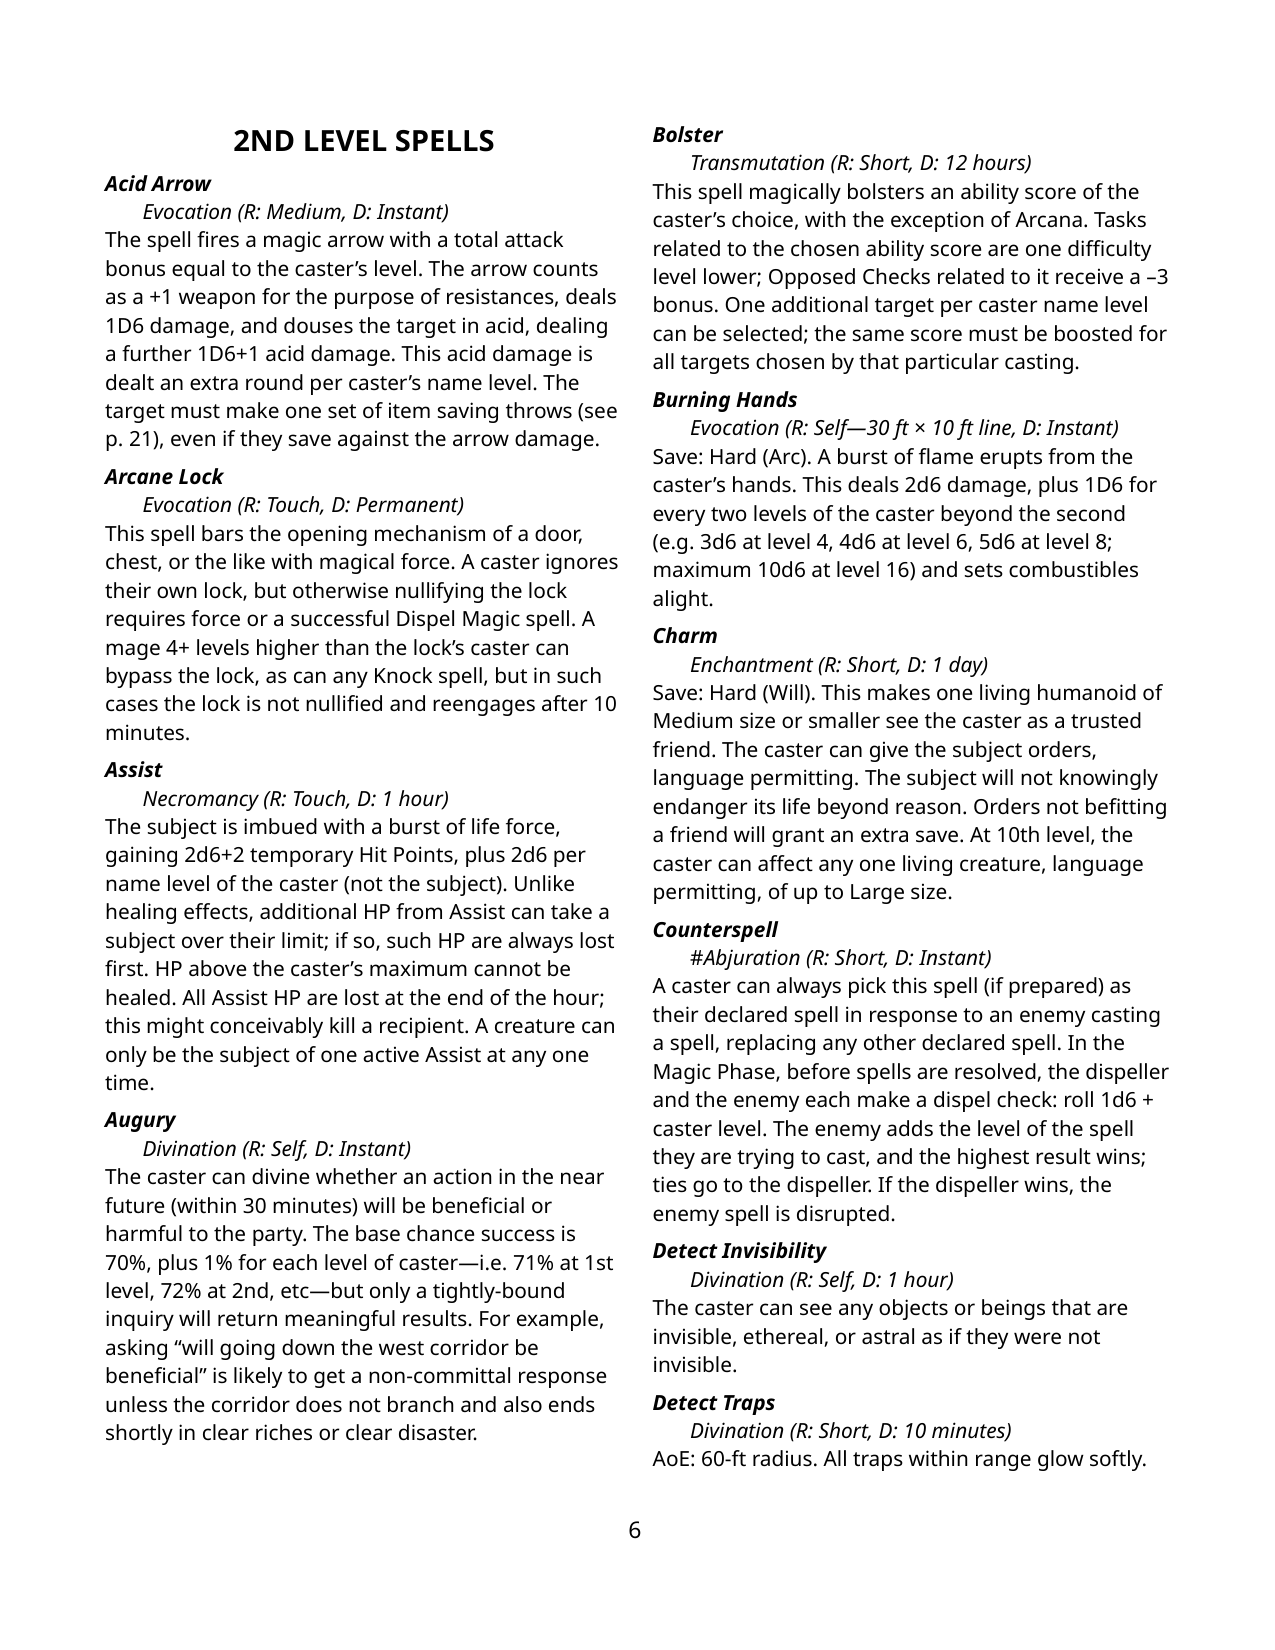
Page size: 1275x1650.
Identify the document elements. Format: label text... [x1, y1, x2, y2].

text #Abjuration (R: Short, D: Instant) A caster can always pick this spell (if prepared) as their declared spell in response to an enemy casting a spell, replacing any other declared spell. In the Magic Phase, before spells are resolved, the dispeller and the enemy each make a dispel check: roll 1d6 + caster level. The enemy adds the level of the spell they are trying to cast, and the highest result wins; ties go to the dispeller. If the dispeller wins, the enemy spell is disrupted. [652, 943, 1170, 1227]
text Evocation (R: Medium, D: Instant) The spell fires a magic arrow with a total attack bonus equal to the caster’s level. The arrow counts as a +1 weapon for the purpose of resistances, deals 1D6 damage, and douses the target in acid, dealing a further 1D6+1 acid damage. This acid damage is dealt an extra round per caster’s name level. The target must make one set of item saving throws (see p. 21), even if they save against the arrow damage. [105, 197, 622, 453]
text Evocation (R: Touch, D: Permanent) This spell bars the opening mechanism of a door, chest, or the like with magical force. A caster ignores their own lock, but otherwise nullifying the lock requires force or a successful Dispel Magic spell. A mage 4+ levels higher than the lock’s caster can bypass the lock, as can any Knock spell, but in such cases the lock is not nullified and reengages after 10 minutes. [105, 490, 622, 746]
subtitle Arcane Lock [105, 462, 622, 490]
subtitle Counterspell [652, 915, 1170, 943]
subtitle Acid Arrow [105, 169, 622, 197]
text Divination (R: Self, D: Instant) The caster can divine whether an action in the near future (within 30 minutes) will be beneficial or harmful to the party. The base chance success is 70%, plus 1% for each level of caster—i.e. 71% at 1st level, 72% at 2nd, etc—but only a tightly-bound inquiry will return meaningful results. For example, asking “will going down the west corridor be beneficial” is likely to get a non-committal response unless the corridor does not branch and also ends shortly in clear riches or clear disaster. [105, 1134, 622, 1447]
subtitle Bolster [652, 120, 1170, 148]
text Divination (R: Self, D: 1 hour) The caster can see any objects or beings that are invisible, ethereal, or astral as if they were not invisible. [652, 1265, 1170, 1379]
subtitle Detect Traps [652, 1388, 1170, 1416]
subtitle Detect Invisibility [652, 1236, 1170, 1265]
subtitle Burning Hands [652, 385, 1170, 413]
subtitle Augury [105, 1106, 622, 1134]
text Evocation (R: Self—30 ft × 10 ft line, D: Instant) Save: Hard (Arc). A burst of flame erupts from the caster’s hands. This deals 2d6 damage, plus 1D6 for every two levels of the caster beyond the second (e.g. 3d6 at level 4, 4d6 at level 6, 5d6 at level 8; maximum 10d6 at level 16) and sets combustibles alight. [652, 413, 1170, 612]
text Enchantment (R: Short, D: 1 day) Save: Hard (Will). This makes one living humanoid of Medium size or smaller see the caster as a trusted friend. The caster can give the subject orders, language permitting. The subject will not knowingly endanger its life beyond reason. Orders not befitting a friend will grant an extra save. At 10th level, the caster can affect any one living creature, language permitting, of up to Large size. [652, 650, 1170, 906]
subtitle 2ND LEVEL SPELLS [105, 120, 622, 160]
subtitle Assist [105, 755, 622, 784]
text Transmutation (R: Short, D: 12 hours) This spell magically bolsters an ability score of the caster’s choice, with the exception of Arcana. Tasks related to the chosen ability score are one difficulty level lower; Opposed Checks related to it receive a –3 bonus. One additional target per caster name level can be selected; the same score must be boosted for all targets chosen by that particular casting. [652, 148, 1170, 376]
text Necromancy (R: Touch, D: 1 hour) The subject is imbued with a burst of life force, gaining 2d6+2 temporary Hit Points, plus 2d6 per name level of the caster (not the subject). Unlike healing effects, additional HP from Assist can take a subject over their limit; if so, such HP are always lost first. HP above the caster’s maximum cannot be healed. All Assist HP are lost at the end of the hour; this might conceivably kill a recipient. A creature can only be the subject of one active Assist at any one time. [105, 784, 622, 1097]
subtitle Charm [652, 621, 1170, 650]
text Divination (R: Short, D: 10 minutes) AoE: 60-ft radius. All traps within range glow softly. [652, 1416, 1170, 1473]
